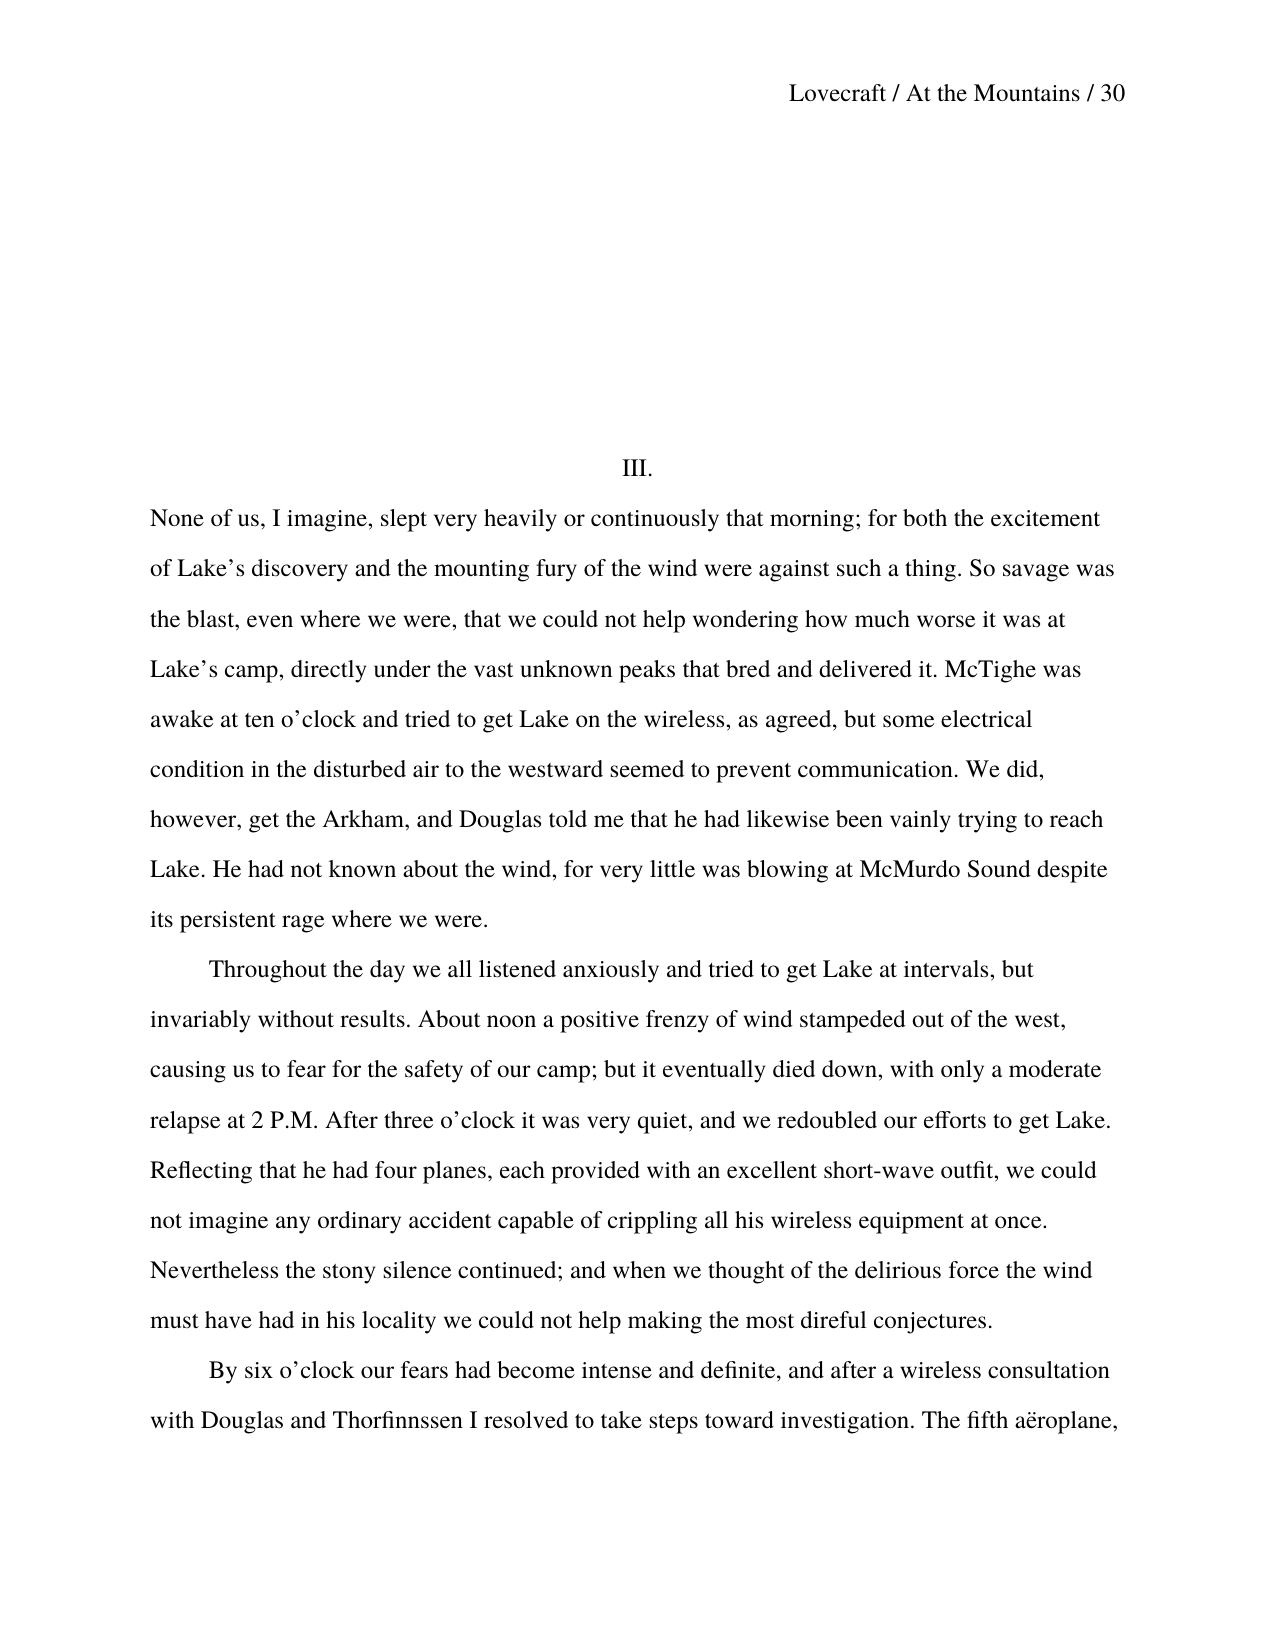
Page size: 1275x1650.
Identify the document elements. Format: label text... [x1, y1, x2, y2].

text None of us, I imagine, slept very heavily or continuously that morning; for both the excitement of Lake’s discovery and the mounting fury of the wind were against such a thing. So savage was the blast, even where we were, that we could not help wondering how much worse it was at Lake’s camp, directly under the vast unknown peaks that bred and delivered it. McTighe was awake at ten o’clock and tried to get Lake on the wireless, as agreed, but some electrical condition in the disturbed air to the westward seemed to prevent communication. We did, however, get the Arkham, and Douglas told me that he had likewise been vainly trying to reach Lake. He had not known about the wind, for very little was blowing at McMurdo Sound despite its persistent rage where we were. [150, 500, 1125, 935]
text By six o’clock our fears had become intense and definite, and after a wireless consultation with Douglas and Thorfinnssen I resolved to take steps toward investigation. The fifth aëroplane, [150, 1352, 1125, 1436]
subtitle III. [150, 450, 1125, 483]
text Throughout the day we all listened anxiously and tried to get Lake at intervals, but invariably without results. About noon a positive frenzy of wind stampeded out of the west, causing us to fear for the safety of our camp; but it eventually died down, with only a moderate relapse at 2 P.M. After three o’clock it was very quiet, and we redoubled our efforts to get Lake. Reflecting that he had four planes, each provided with an excellent short-wave outfit, we could not imagine any ordinary accident capable of crippling all his wireless equipment at once. Nevertheless the stony silence continued; and when we thought of the delirious force the wind must have had in his locality we could not help making the most direful conjectures. [150, 951, 1125, 1336]
